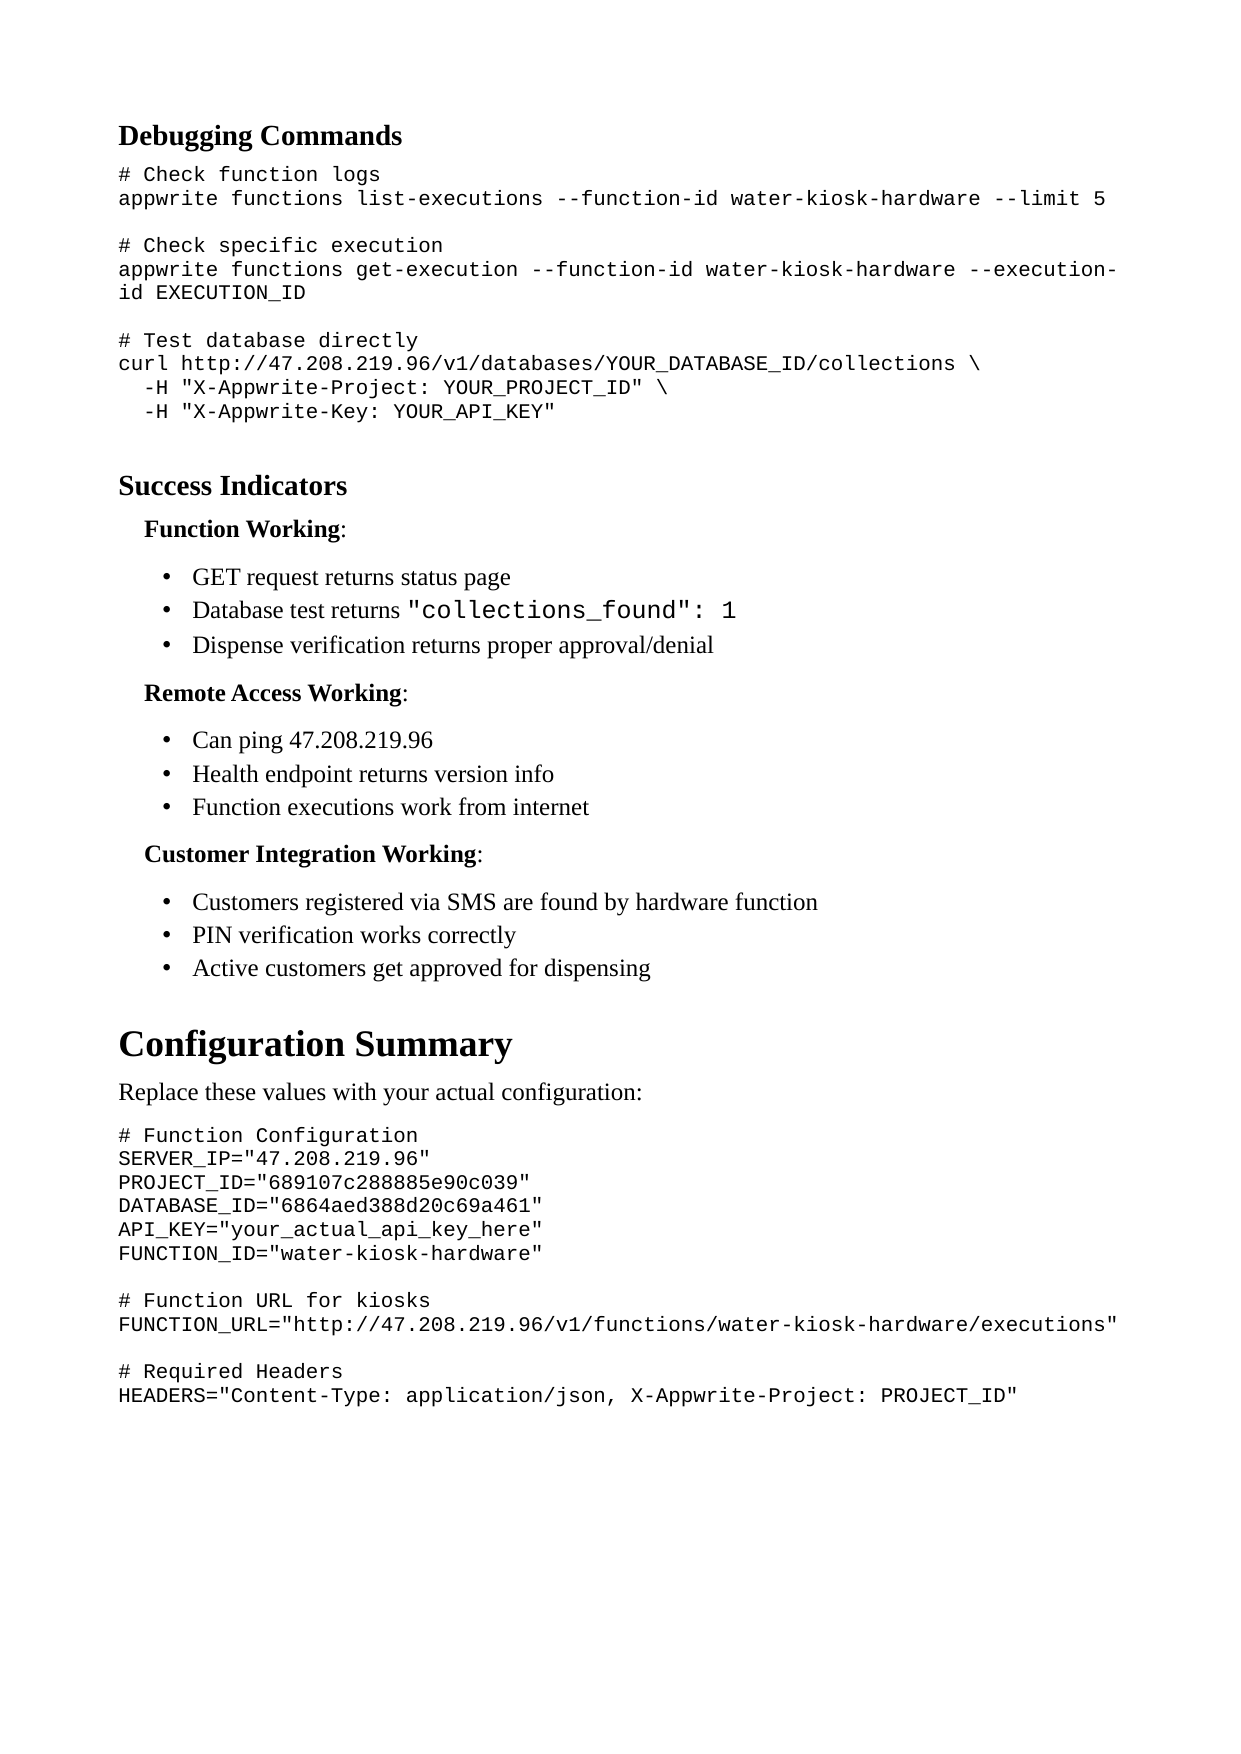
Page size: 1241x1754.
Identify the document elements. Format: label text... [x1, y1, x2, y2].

text Replace these values with your actual configuration: [118, 1077, 1122, 1106]
text appwrite functions list-executions --function-id water-kiosk-hardware --limit 5 [118, 188, 1122, 211]
list Customers registered via SMS are found by hardware function [162, 887, 1122, 916]
text # Function URL for kiosks [118, 1290, 1122, 1314]
list Function executions work from internet [162, 792, 1122, 820]
list Active customers get approved for dispensing [162, 953, 1122, 982]
text ✅ Customer Integration Working: [118, 839, 1122, 868]
text DATABASE_ID="6864aed388d20c69a461" [118, 1196, 1122, 1219]
text appwrite functions get-execution --function-id water-kiosk-hardware --execution-id EXECUTION_ID [118, 259, 1122, 306]
text FUNCTION_ID="water-kiosk-hardware" [118, 1243, 1122, 1266]
subtitle Success Indicators [118, 468, 1122, 502]
list GET request returns status page [162, 562, 1122, 591]
text HEADERS="Content-Type: application/json, X-Appwrite-Project: PROJECT_ID" [118, 1385, 1122, 1408]
text ✅ Remote Access Working: [118, 678, 1122, 707]
text -H "X-Appwrite-Project: YOUR_PROJECT_ID" \ [118, 377, 1122, 401]
text # Test database directly [118, 330, 1122, 353]
list PIN verification works correctly [162, 920, 1122, 949]
subtitle Configuration Summary [118, 1021, 1122, 1064]
text -H "X-Appwrite-Key: YOUR_API_KEY" [118, 401, 1122, 424]
text API_KEY="your_actual_api_key_here" [118, 1219, 1122, 1243]
list Can ping 47.208.219.96 [162, 726, 1122, 754]
text # Check function logs [118, 164, 1122, 188]
text # Check specific execution [118, 235, 1122, 259]
text curl http://47.208.219.96/v1/databases/YOUR_DATABASE_ID/collections \ [118, 353, 1122, 377]
list Health endpoint returns version info [162, 759, 1122, 787]
list Database test returns "collections_found": 1 [162, 595, 1122, 626]
text ✅ Function Working: [118, 514, 1122, 543]
text # Function Configuration [118, 1124, 1122, 1148]
text SERVER_IP="47.208.219.96" [118, 1148, 1122, 1172]
text PROJECT_ID="689107c288885e90c039" [118, 1172, 1122, 1196]
text # Required Headers [118, 1361, 1122, 1385]
text FUNCTION_URL="http://47.208.219.96/v1/functions/water-kiosk-hardware/executions" [118, 1314, 1122, 1337]
subtitle Debugging Commands [118, 118, 1122, 152]
list Dispense verification returns proper approval/denial [162, 630, 1122, 659]
